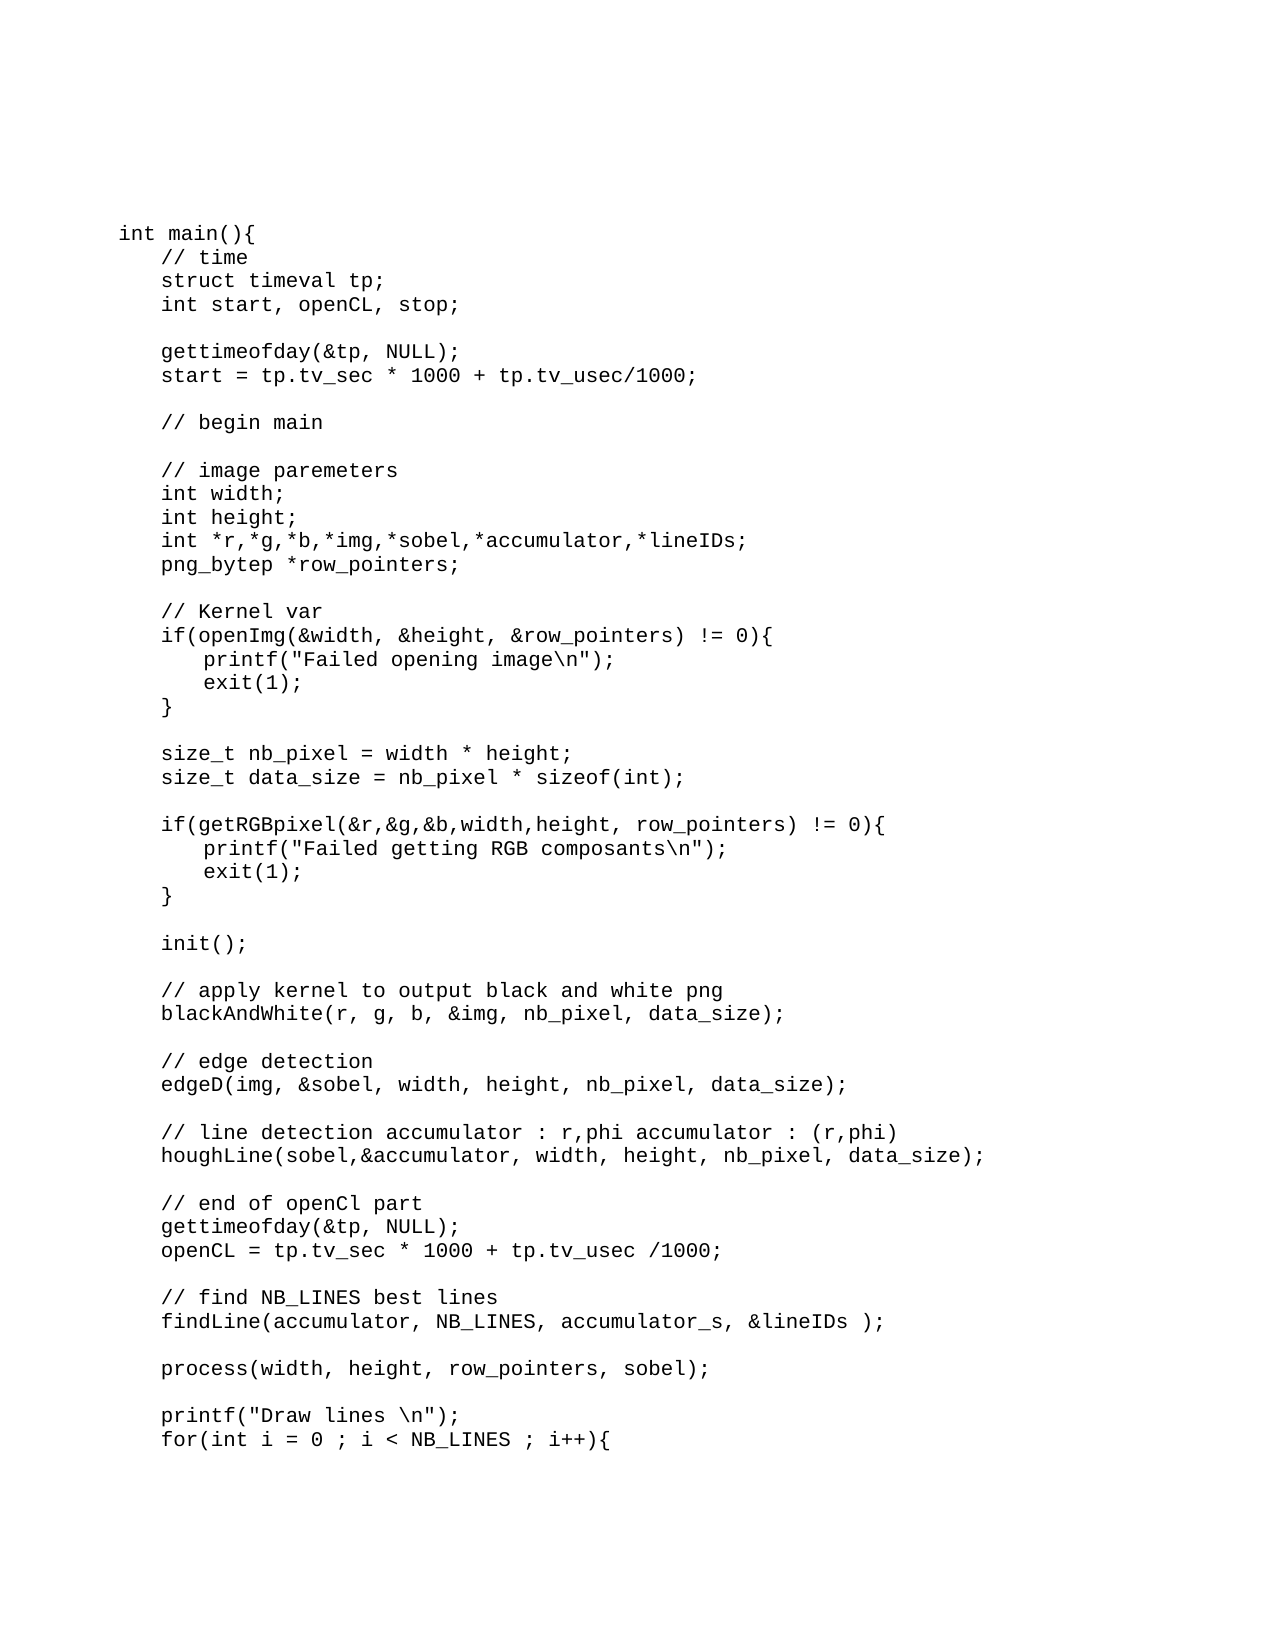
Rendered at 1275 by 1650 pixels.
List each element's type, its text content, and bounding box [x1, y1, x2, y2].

text size_t nb_pixel = width * height; [118, 743, 1157, 767]
text if(openImg(&width, &height, &row_pointers) != 0){ [118, 625, 1157, 649]
text // image paremeters [118, 459, 1157, 483]
text edgeD(img, &sobel, width, height, nb_pixel, data_size); [118, 1074, 1157, 1098]
text } [118, 696, 1157, 720]
text init(); [118, 932, 1157, 956]
text int start, openCL, stop; [118, 294, 1157, 318]
text struct timeval tp; [118, 270, 1157, 294]
text houghLine(sobel,&accumulator, width, height, nb_pixel, data_size); [118, 1145, 1157, 1169]
text gettimeofday(&tp, NULL); [118, 1216, 1157, 1240]
text int height; [118, 507, 1157, 531]
text process(width, height, row_pointers, sobel); [118, 1358, 1157, 1382]
text // apply kernel to output black and white png [118, 980, 1157, 1003]
text start = tp.tv_sec * 1000 + tp.tv_usec/1000; [118, 365, 1157, 389]
text for(int i = 0 ; i < NB_LINES ; i++){ [118, 1429, 1157, 1453]
text int width; [118, 483, 1157, 507]
text printf("Failed opening image\n"); [118, 649, 1157, 672]
text int *r,*g,*b,*img,*sobel,*accumulator,*lineIDs; [118, 531, 1157, 554]
text // begin main [118, 412, 1157, 436]
text printf("Failed getting RGB composants\n"); [118, 838, 1157, 862]
text // find NB_LINES best lines [118, 1287, 1157, 1311]
text // time [118, 247, 1157, 270]
text openCL = tp.tv_sec * 1000 + tp.tv_usec /1000; [118, 1240, 1157, 1263]
text blackAndWhite(r, g, b, &img, nb_pixel, data_size); [118, 1003, 1157, 1027]
text // edge detection [118, 1051, 1157, 1074]
text findLine(accumulator, NB_LINES, accumulator_s, &lineIDs ); [118, 1311, 1157, 1334]
text exit(1); [118, 862, 1157, 885]
text gettimeofday(&tp, NULL); [118, 341, 1157, 365]
text if(getRGBpixel(&r,&g,&b,width,height, row_pointers) != 0){ [118, 814, 1157, 838]
text png_bytep *row_pointers; [118, 554, 1157, 578]
text // end of openCl part [118, 1193, 1157, 1216]
text size_t data_size = nb_pixel * sizeof(int); [118, 767, 1157, 791]
text } [118, 885, 1157, 909]
text int main(){ [118, 223, 1157, 247]
text // line detection accumulator : r,phi accumulator : (r,phi) [118, 1122, 1157, 1145]
text exit(1); [118, 672, 1157, 696]
text printf("Draw lines \n"); [118, 1405, 1157, 1429]
text // Kernel var [118, 601, 1157, 625]
